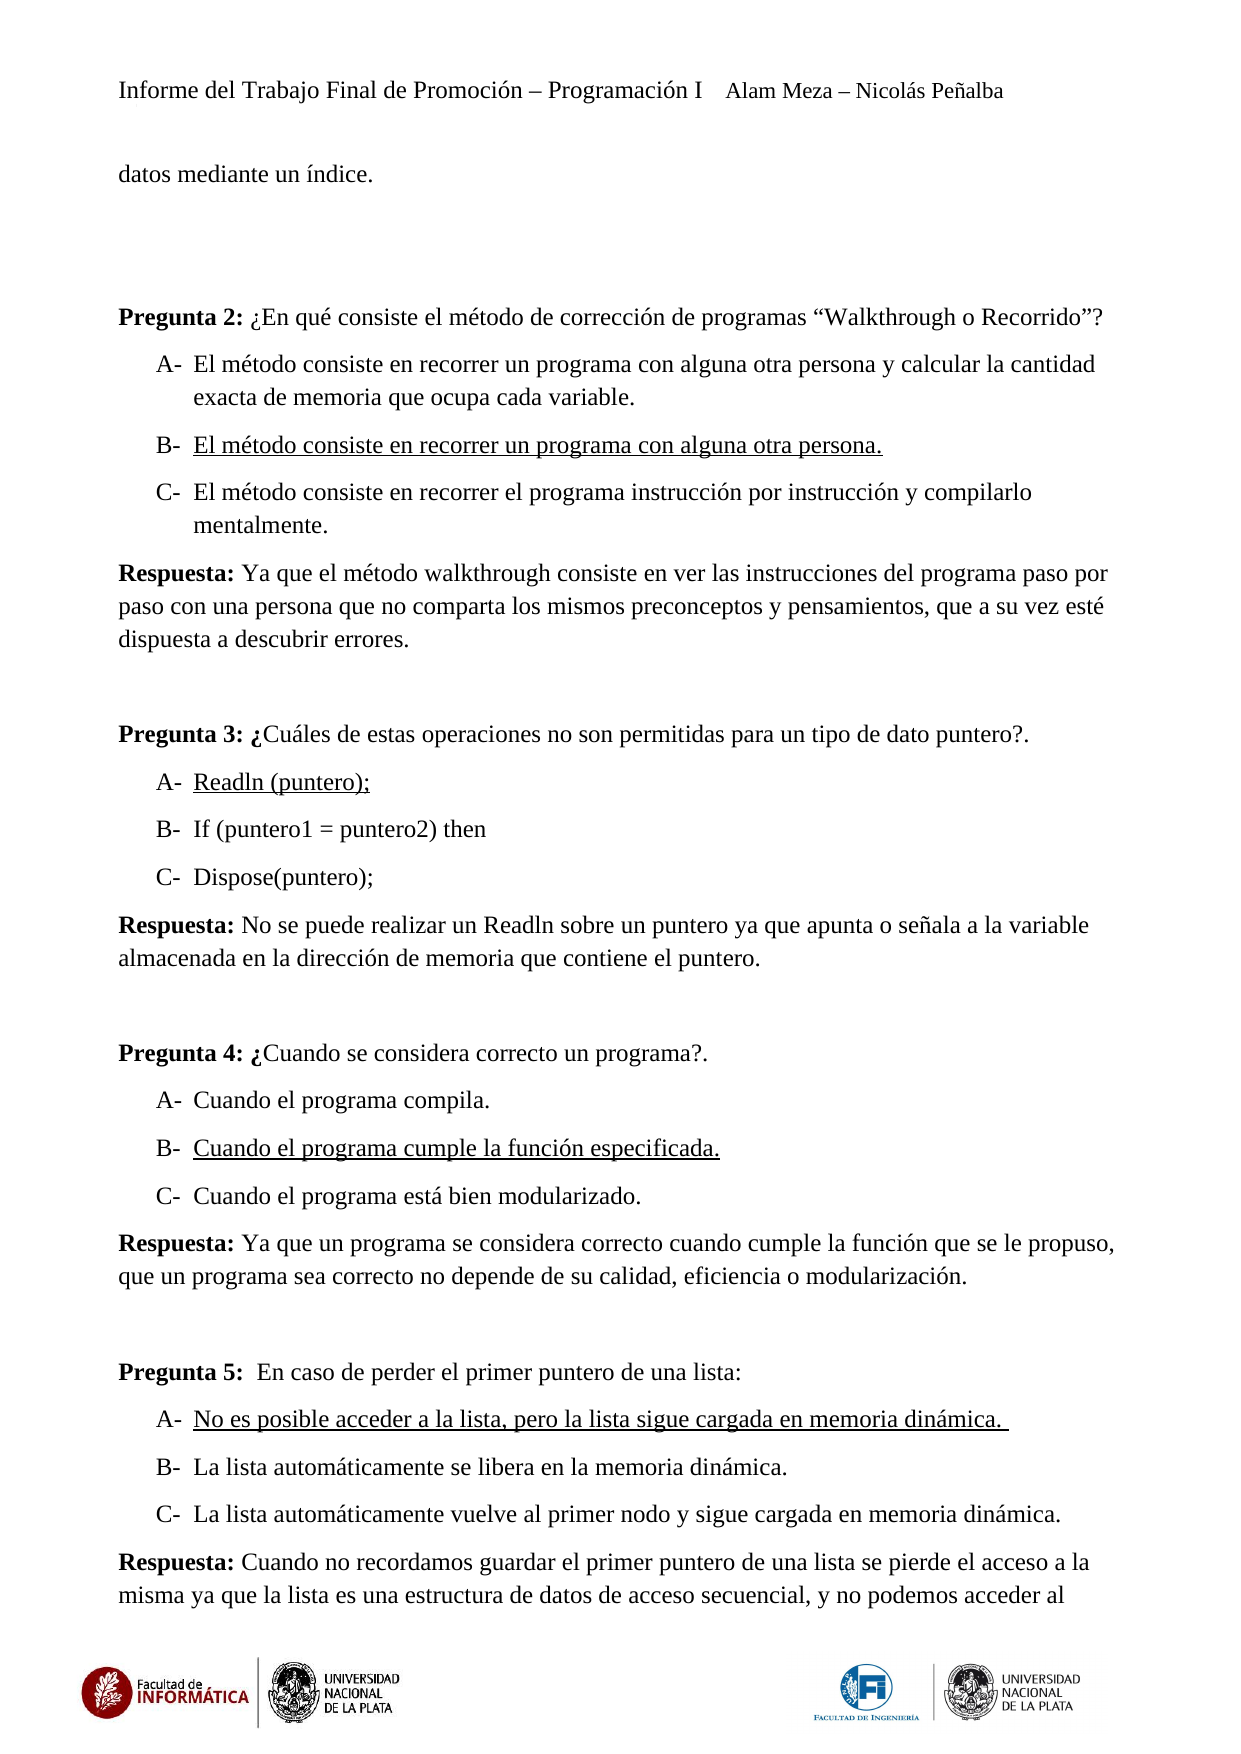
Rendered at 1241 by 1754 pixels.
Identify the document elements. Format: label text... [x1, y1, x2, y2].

list La lista automáticamente se libera en la memoria dinámica. [156, 1452, 1122, 1481]
picture [65, 1651, 522, 1734]
picture [786, 1651, 1108, 1734]
text Respuesta: Ya que el método walkthrough consiste en ver las instrucciones del programa paso por paso con una persona que no comparta los mismos preconceptos y pensamientos, que a su vez esté dispuesta a descubrir errores. [118, 558, 1122, 653]
list El método consiste en recorrer un programa con alguna otra persona. [156, 430, 1122, 459]
text datos mediante un índice. [118, 159, 1122, 188]
list El método consiste en recorrer un programa con alguna otra persona y calcular la cantidad exacta de memoria que ocupa cada variable. [156, 349, 1122, 411]
list Cuando el programa cumple la función especificada. [156, 1133, 1122, 1162]
text Pregunta 5: En caso de perder el primer puntero de una lista: [118, 1357, 1122, 1385]
list El método consiste en recorrer el programa instrucción por instrucción y compilarlo mentalmente. [156, 477, 1122, 539]
list Cuando el programa compila. [156, 1086, 1122, 1114]
text Pregunta 3: ¿Cuáles de estas operaciones no son permitidas para un tipo de dato puntero?. [118, 719, 1122, 748]
list La lista automáticamente vuelve al primer nodo y sigue cargada en memoria dinámica. [156, 1499, 1122, 1528]
list If (puntero1 = puntero2) then [156, 814, 1122, 843]
list Cuando el programa está bien modularizado. [156, 1181, 1122, 1209]
text Respuesta: Ya que un programa se considera correcto cuando cumple la función que se le propuso, que un programa sea correcto no depende de su calidad, eficiencia o modularización. [118, 1228, 1122, 1290]
text Pregunta 4: ¿Cuando se considera correcto un programa?. [118, 1038, 1122, 1067]
list No es posible acceder a la lista, pero la lista sigue cargada en memoria dinámica. [156, 1404, 1122, 1433]
list Readln (puntero); [156, 767, 1122, 796]
text Pregunta 2: ¿En qué consiste el método de corrección de programas “Walkthrough o Recorrido”? [118, 302, 1122, 330]
text Respuesta: No se puede realizar un Readln sobre un puntero ya que apunta o señala a la variable almacenada en la dirección de memoria que contiene el puntero. [118, 910, 1122, 972]
text Respuesta: Cuando no recordamos guardar el primer puntero de una lista se pierde el acceso a la misma ya que la lista es una estructura de datos de acceso secuencial, y no podemos acceder al [118, 1547, 1122, 1609]
list Dispose(puntero); [156, 862, 1122, 891]
